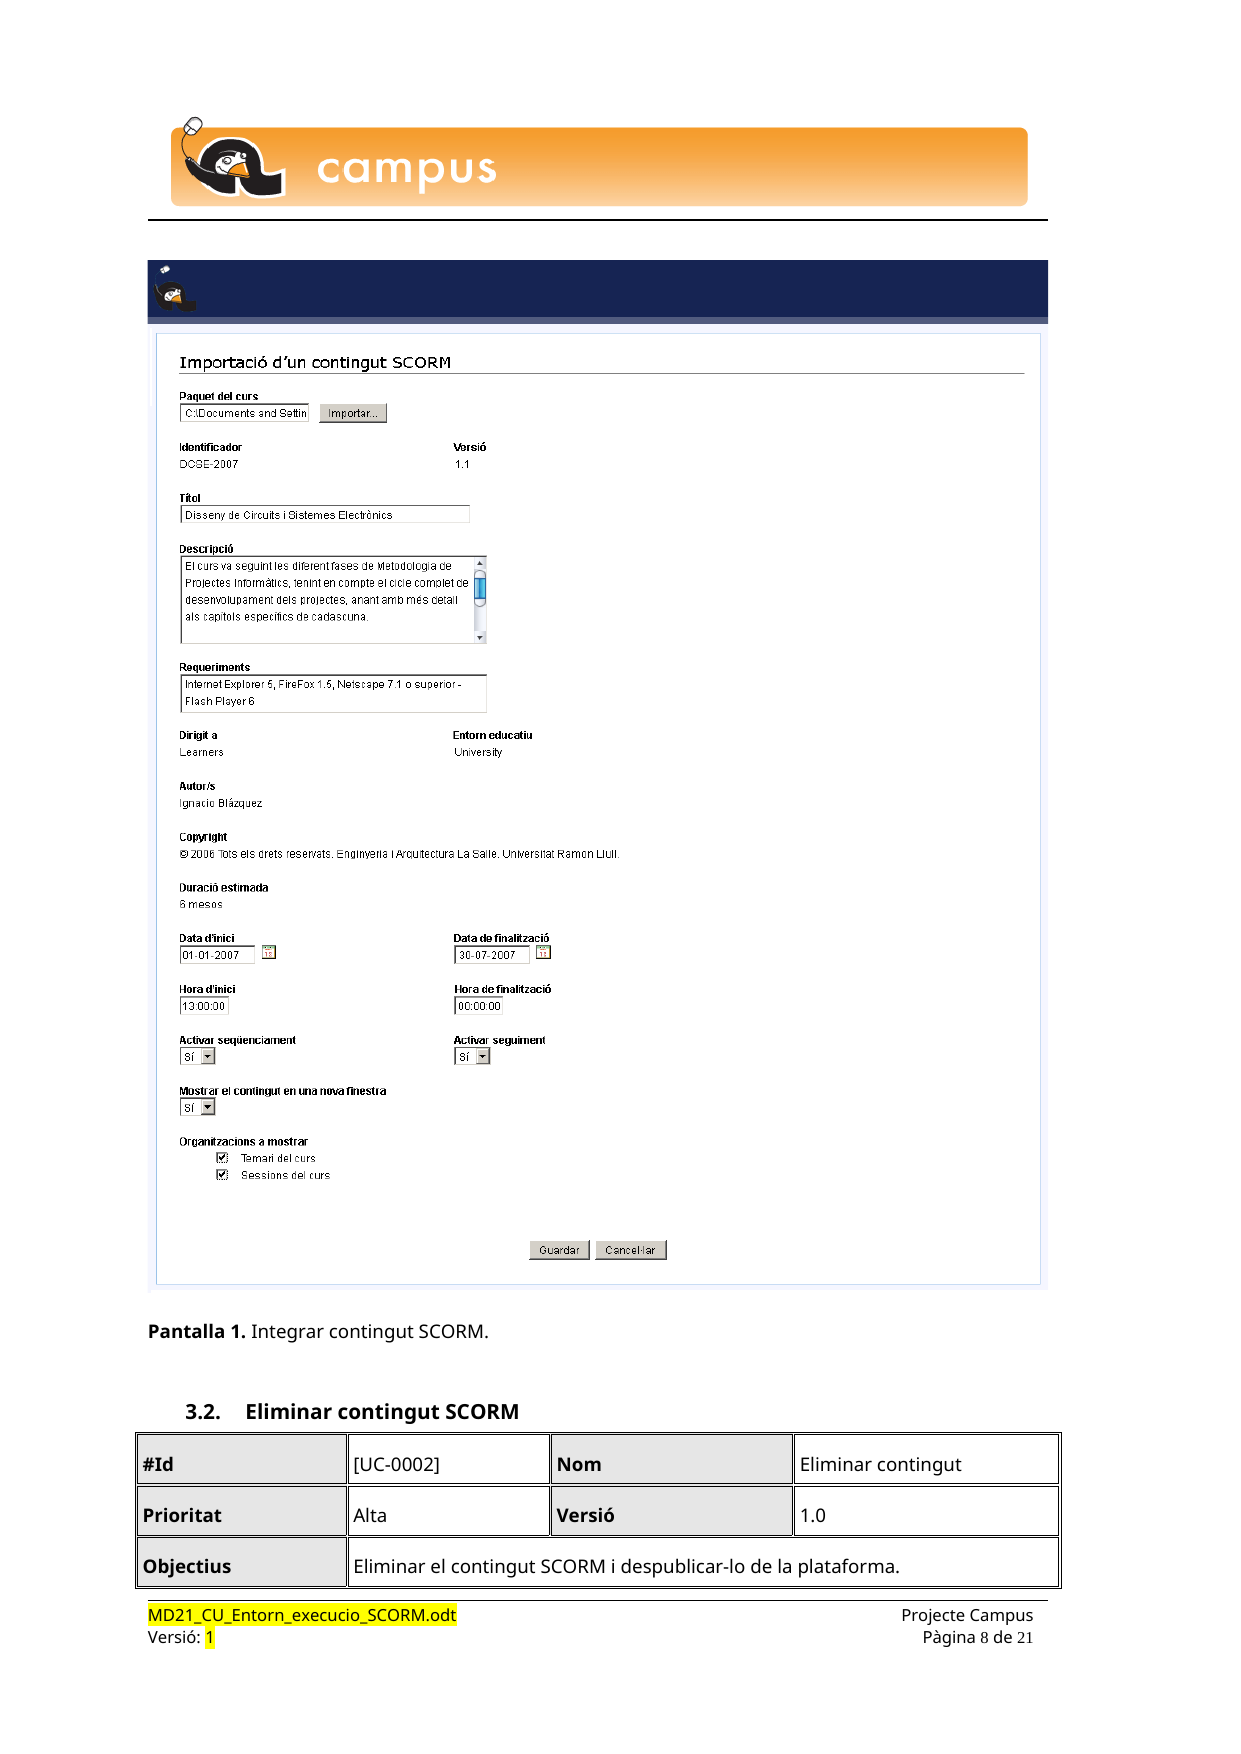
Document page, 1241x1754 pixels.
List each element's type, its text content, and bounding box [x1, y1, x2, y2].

table_header #Id [138, 1435, 346, 1483]
table_cell Alta [349, 1487, 549, 1535]
table_cell 1.0 [795, 1487, 1058, 1535]
table_cell Eliminar el contingut SCORM i despublicar-lo de la plataforma. [349, 1538, 1058, 1586]
text Pantalla 1. Integrar contingut SCORM. [148, 1318, 1048, 1344]
table_cell Prioritat [138, 1487, 346, 1535]
subtitle Eliminar contingut SCORM [185, 1397, 1048, 1426]
picture [164, 114, 1033, 209]
picture [147, 260, 1049, 1293]
table_cell Versió [552, 1487, 792, 1535]
table_header Eliminar contingut [795, 1435, 1058, 1483]
table_cell Objectius [138, 1538, 346, 1586]
table_header Nom [552, 1435, 792, 1483]
table_header [UC-0002] [349, 1435, 549, 1483]
